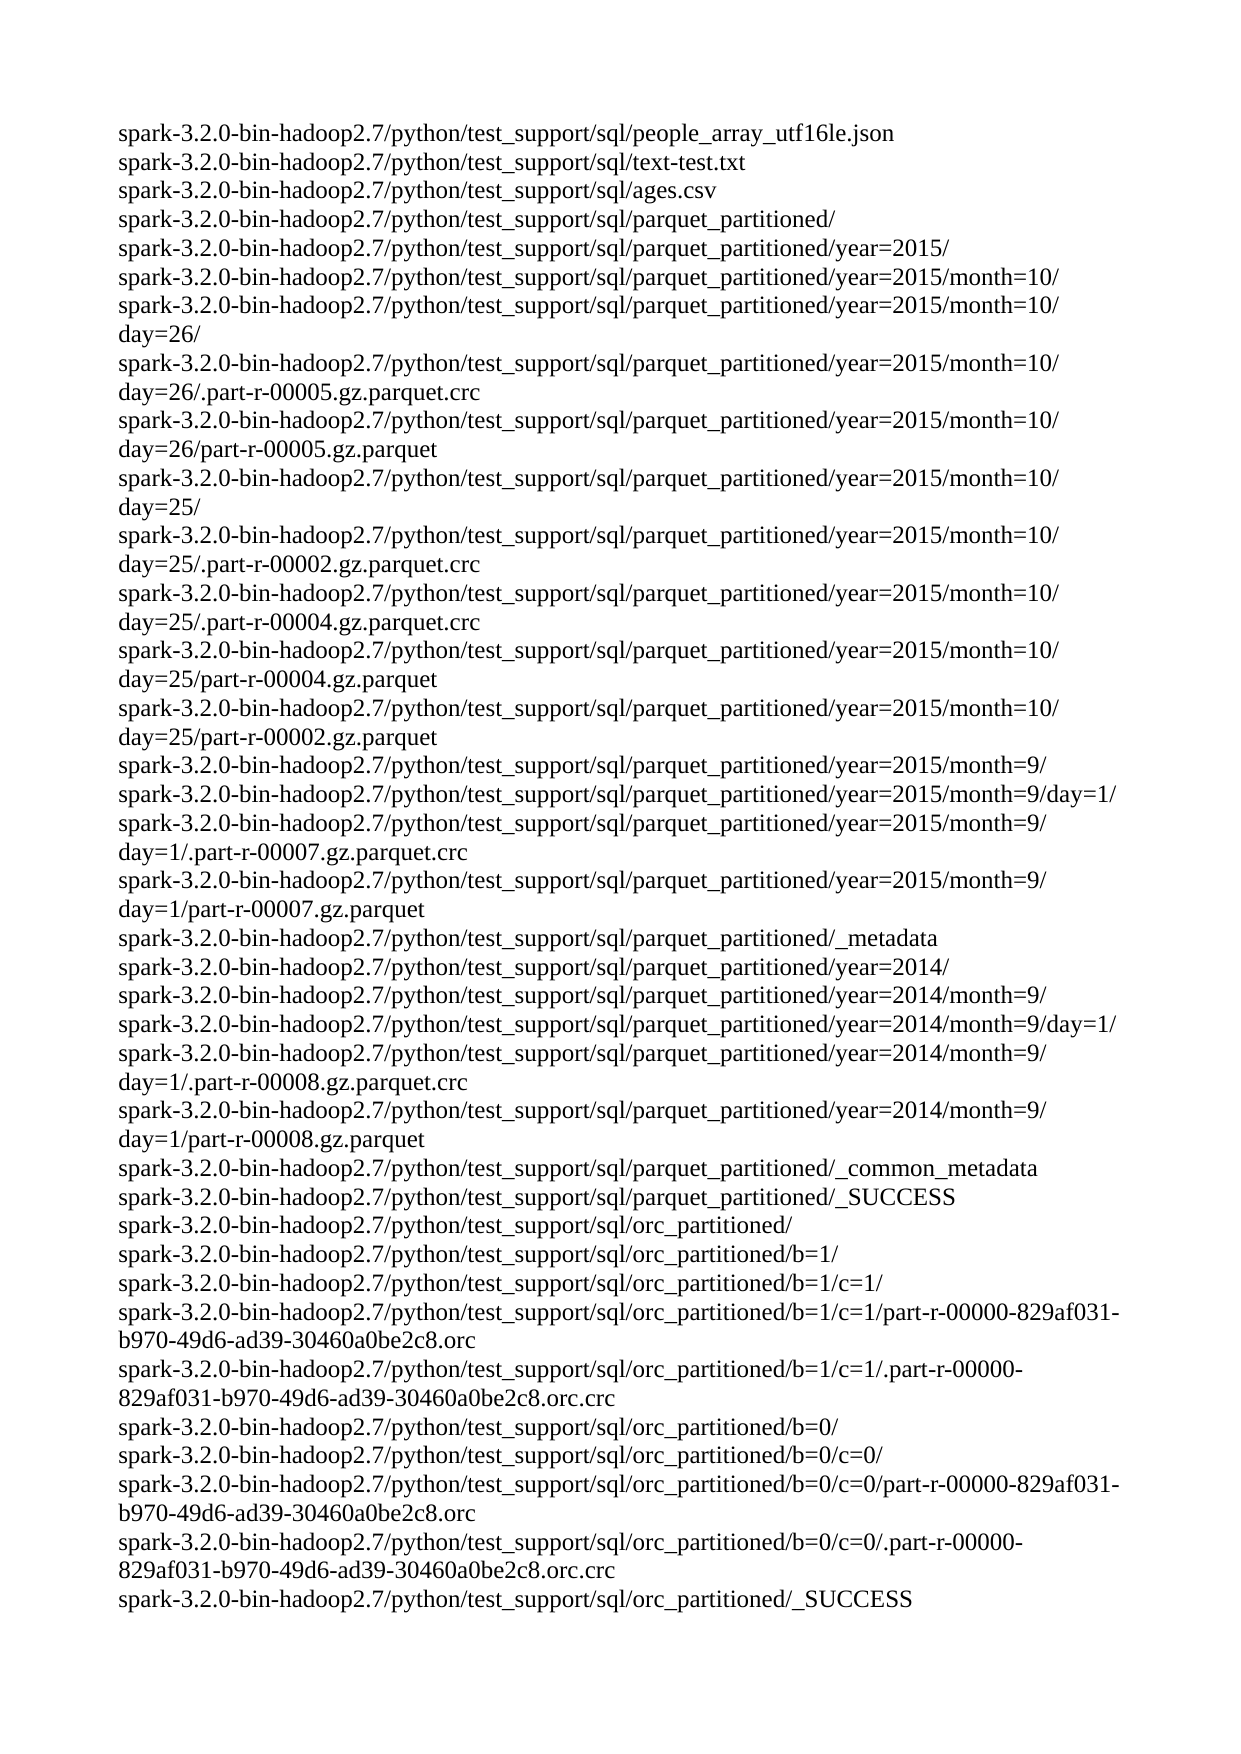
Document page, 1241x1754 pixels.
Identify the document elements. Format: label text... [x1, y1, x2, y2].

text spark-3.2.0-bin-hadoop2.7/python/test_support/sql/parquet_partitioned/_SUCCESS [118, 1182, 1122, 1211]
text spark-3.2.0-bin-hadoop2.7/python/test_support/sql/orc_partitioned/b=0/c=0/.part-r-00000-829af031-b970-49d6-ad39-30460a0be2c8.orc.crc [118, 1527, 1122, 1584]
text spark-3.2.0-bin-hadoop2.7/python/test_support/sql/parquet_partitioned/year=2015/month=10/day=25/.part-r-00002.gz.parquet.crc [118, 521, 1122, 578]
text spark-3.2.0-bin-hadoop2.7/python/test_support/sql/orc_partitioned/b=1/c=1/part-r-00000-829af031-b970-49d6-ad39-30460a0be2c8.orc [118, 1297, 1122, 1354]
text spark-3.2.0-bin-hadoop2.7/python/test_support/sql/text-test.txt [118, 147, 1122, 176]
text spark-3.2.0-bin-hadoop2.7/python/test_support/sql/parquet_partitioned/year=2015/month=10/day=25/.part-r-00004.gz.parquet.crc [118, 578, 1122, 636]
text spark-3.2.0-bin-hadoop2.7/python/test_support/sql/parquet_partitioned/year=2014/ [118, 952, 1122, 981]
text spark-3.2.0-bin-hadoop2.7/python/test_support/sql/parquet_partitioned/ [118, 204, 1122, 233]
text spark-3.2.0-bin-hadoop2.7/python/test_support/sql/parquet_partitioned/year=2015/month=10/day=26/part-r-00005.gz.parquet [118, 406, 1122, 463]
text spark-3.2.0-bin-hadoop2.7/python/test_support/sql/orc_partitioned/b=1/c=1/.part-r-00000-829af031-b970-49d6-ad39-30460a0be2c8.orc.crc [118, 1354, 1122, 1412]
text spark-3.2.0-bin-hadoop2.7/python/test_support/sql/parquet_partitioned/year=2014/month=9/day=1/.part-r-00008.gz.parquet.crc [118, 1038, 1122, 1096]
text spark-3.2.0-bin-hadoop2.7/python/test_support/sql/orc_partitioned/ [118, 1211, 1122, 1239]
text spark-3.2.0-bin-hadoop2.7/python/test_support/sql/parquet_partitioned/year=2014/month=9/ [118, 981, 1122, 1009]
text spark-3.2.0-bin-hadoop2.7/python/test_support/sql/people_array_utf16le.json [118, 118, 1122, 147]
text spark-3.2.0-bin-hadoop2.7/python/test_support/sql/parquet_partitioned/year=2014/month=9/day=1/ [118, 1009, 1122, 1038]
text spark-3.2.0-bin-hadoop2.7/python/test_support/sql/parquet_partitioned/year=2015/month=10/day=25/part-r-00002.gz.parquet [118, 693, 1122, 751]
text spark-3.2.0-bin-hadoop2.7/python/test_support/sql/parquet_partitioned/year=2015/month=9/day=1/part-r-00007.gz.parquet [118, 866, 1122, 923]
text spark-3.2.0-bin-hadoop2.7/python/test_support/sql/parquet_partitioned/year=2015/month=10/day=26/.part-r-00005.gz.parquet.crc [118, 348, 1122, 406]
text spark-3.2.0-bin-hadoop2.7/python/test_support/sql/orc_partitioned/b=0/c=0/part-r-00000-829af031-b970-49d6-ad39-30460a0be2c8.orc [118, 1469, 1122, 1527]
text spark-3.2.0-bin-hadoop2.7/python/test_support/sql/orc_partitioned/b=1/ [118, 1239, 1122, 1268]
text spark-3.2.0-bin-hadoop2.7/python/test_support/sql/parquet_partitioned/year=2015/month=10/day=25/ [118, 463, 1122, 521]
text spark-3.2.0-bin-hadoop2.7/python/test_support/sql/orc_partitioned/_SUCCESS [118, 1584, 1122, 1613]
text spark-3.2.0-bin-hadoop2.7/python/test_support/sql/parquet_partitioned/year=2015/month=9/day=1/.part-r-00007.gz.parquet.crc [118, 808, 1122, 866]
text spark-3.2.0-bin-hadoop2.7/python/test_support/sql/parquet_partitioned/_common_metadata [118, 1153, 1122, 1182]
text spark-3.2.0-bin-hadoop2.7/python/test_support/sql/orc_partitioned/b=0/c=0/ [118, 1441, 1122, 1469]
text spark-3.2.0-bin-hadoop2.7/python/test_support/sql/parquet_partitioned/year=2015/month=9/ [118, 751, 1122, 779]
text spark-3.2.0-bin-hadoop2.7/python/test_support/sql/parquet_partitioned/year=2015/ [118, 233, 1122, 262]
text spark-3.2.0-bin-hadoop2.7/python/test_support/sql/parquet_partitioned/year=2015/month=10/day=25/part-r-00004.gz.parquet [118, 636, 1122, 693]
text spark-3.2.0-bin-hadoop2.7/python/test_support/sql/parquet_partitioned/year=2015/month=9/day=1/ [118, 779, 1122, 808]
text spark-3.2.0-bin-hadoop2.7/python/test_support/sql/orc_partitioned/b=0/ [118, 1412, 1122, 1441]
text spark-3.2.0-bin-hadoop2.7/python/test_support/sql/ages.csv [118, 176, 1122, 204]
text spark-3.2.0-bin-hadoop2.7/python/test_support/sql/parquet_partitioned/year=2015/month=10/ [118, 262, 1122, 291]
text spark-3.2.0-bin-hadoop2.7/python/test_support/sql/parquet_partitioned/year=2015/month=10/day=26/ [118, 291, 1122, 348]
text spark-3.2.0-bin-hadoop2.7/python/test_support/sql/parquet_partitioned/_metadata [118, 923, 1122, 952]
text spark-3.2.0-bin-hadoop2.7/python/test_support/sql/orc_partitioned/b=1/c=1/ [118, 1268, 1122, 1297]
text spark-3.2.0-bin-hadoop2.7/python/test_support/sql/parquet_partitioned/year=2014/month=9/day=1/part-r-00008.gz.parquet [118, 1096, 1122, 1153]
